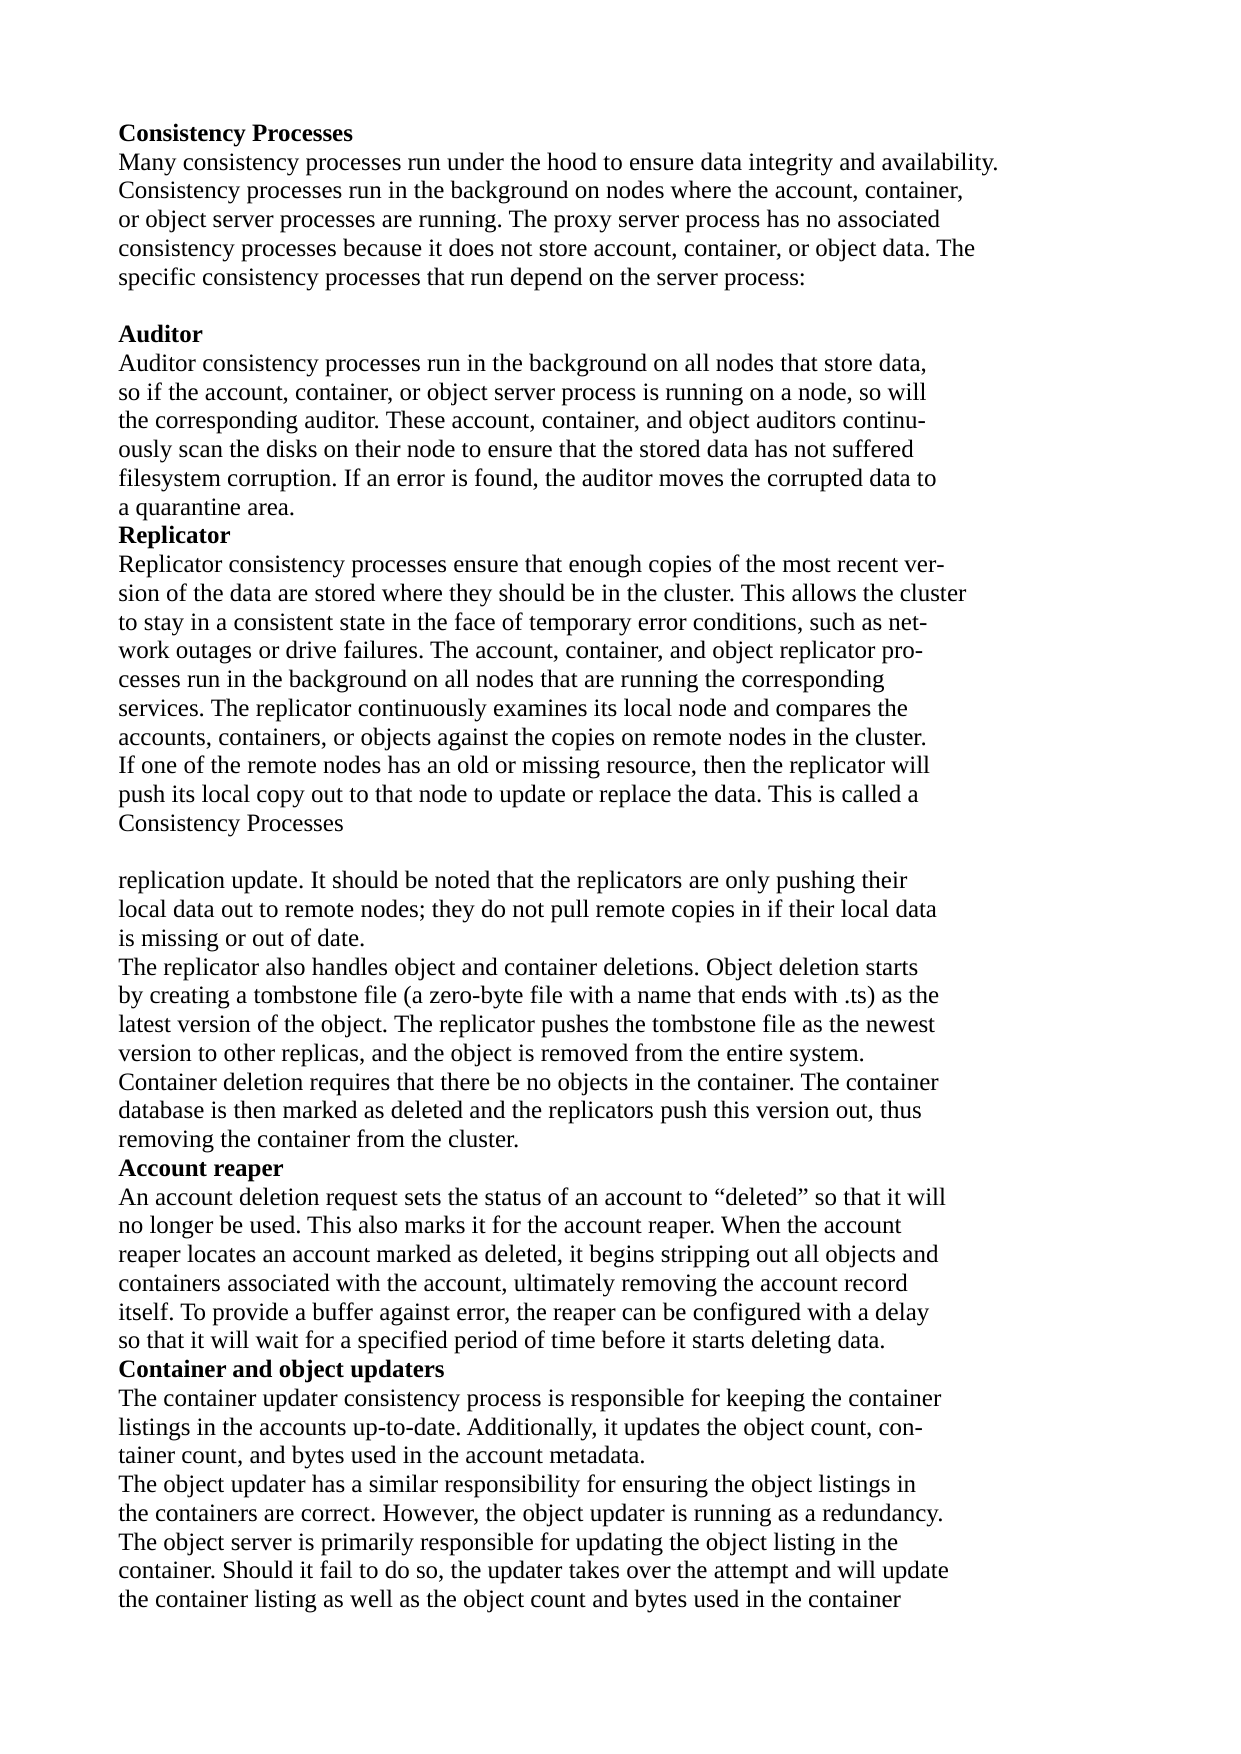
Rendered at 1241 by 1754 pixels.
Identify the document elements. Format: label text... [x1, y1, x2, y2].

text by creating a tombstone file (a zero-byte file with a name that ends with .ts) as the [118, 981, 1122, 1009]
text Many consistency processes run under the hood to ensure data integrity and availability. [118, 147, 1122, 176]
text Replicator [118, 521, 1122, 549]
text The replicator also handles object and container deletions. Object deletion starts [118, 952, 1122, 981]
text ously scan the disks on their node to ensure that the stored data has not suffered [118, 434, 1122, 463]
text the corresponding auditor. These account, container, and object auditors continu‐ [118, 406, 1122, 434]
text or object server processes are running. The proxy server process has no associated [118, 204, 1122, 233]
text The container updater consistency process is responsible for keeping the container [118, 1383, 1122, 1412]
text push its local copy out to that node to update or replace the data. This is called a [118, 779, 1122, 808]
text database is then marked as deleted and the replicators push this version out, thus [118, 1096, 1122, 1124]
text The object updater has a similar responsibility for ensuring the object listings in [118, 1469, 1122, 1498]
text local data out to remote nodes; they do not pull remote copies in if their local data [118, 894, 1122, 923]
text containers associated with the account, ultimately removing the account record [118, 1268, 1122, 1297]
text Consistency Processes [118, 118, 1122, 147]
text Consistency processes run in the background on nodes where the account, container, [118, 176, 1122, 204]
text Auditor consistency processes run in the background on all nodes that store data, [118, 348, 1122, 377]
text consistency processes because it does not store account, container, or object data. The [118, 233, 1122, 262]
text Auditor [118, 319, 1122, 348]
text latest version of the object. The replicator pushes the tombstone file as the newest [118, 1009, 1122, 1038]
text The object server is primarily responsible for updating the object listing in the [118, 1527, 1122, 1556]
text filesystem corruption. If an error is found, the auditor moves the corrupted data to [118, 463, 1122, 492]
text Replicator consistency processes ensure that enough copies of the most recent ver‐ [118, 549, 1122, 578]
text container. Should it fail to do so, the updater takes over the attempt and will update [118, 1556, 1122, 1584]
text is missing or out of date. [118, 923, 1122, 952]
text work outages or drive failures. The account, container, and object replicator pro‐ [118, 636, 1122, 664]
text itself. To provide a buffer against error, the reaper can be configured with a delay [118, 1297, 1122, 1326]
text services. The replicator continuously examines its local node and compares the [118, 693, 1122, 722]
text specific consistency processes that run depend on the server process: [118, 262, 1122, 291]
text If one of the remote nodes has an old or missing resource, then the replicator will [118, 751, 1122, 779]
text the containers are correct. However, the object updater is running as a redundancy. [118, 1498, 1122, 1527]
text accounts, containers, or objects against the copies on remote nodes in the cluster. [118, 722, 1122, 751]
text so if the account, container, or object server process is running on a node, so will [118, 377, 1122, 406]
text cesses run in the background on all nodes that are running the corresponding [118, 664, 1122, 693]
text reaper locates an account marked as deleted, it begins stripping out all objects and [118, 1239, 1122, 1268]
text removing the container from the cluster. [118, 1124, 1122, 1153]
text An account deletion request sets the status of an account to “deleted” so that it will [118, 1182, 1122, 1211]
text Consistency Processes [118, 808, 1122, 837]
text Account reaper [118, 1153, 1122, 1182]
text tainer count, and bytes used in the account metadata. [118, 1441, 1122, 1469]
text replication update. It should be noted that the replicators are only pushing their [118, 866, 1122, 894]
text to stay in a consistent state in the face of temporary error conditions, such as net‐ [118, 607, 1122, 636]
text a quarantine area. [118, 492, 1122, 521]
text the container listing as well as the object count and bytes used in the container [118, 1584, 1122, 1613]
text Container and object updaters [118, 1354, 1122, 1383]
text Container deletion requires that there be no objects in the container. The container [118, 1067, 1122, 1096]
text so that it will wait for a specified period of time before it starts deleting data. [118, 1326, 1122, 1354]
text listings in the accounts up-to-date. Additionally, it updates the object count, con‐ [118, 1412, 1122, 1441]
text sion of the data are stored where they should be in the cluster. This allows the cluster [118, 578, 1122, 607]
text no longer be used. This also marks it for the account reaper. When the account [118, 1211, 1122, 1239]
text version to other replicas, and the object is removed from the entire system. [118, 1038, 1122, 1067]
